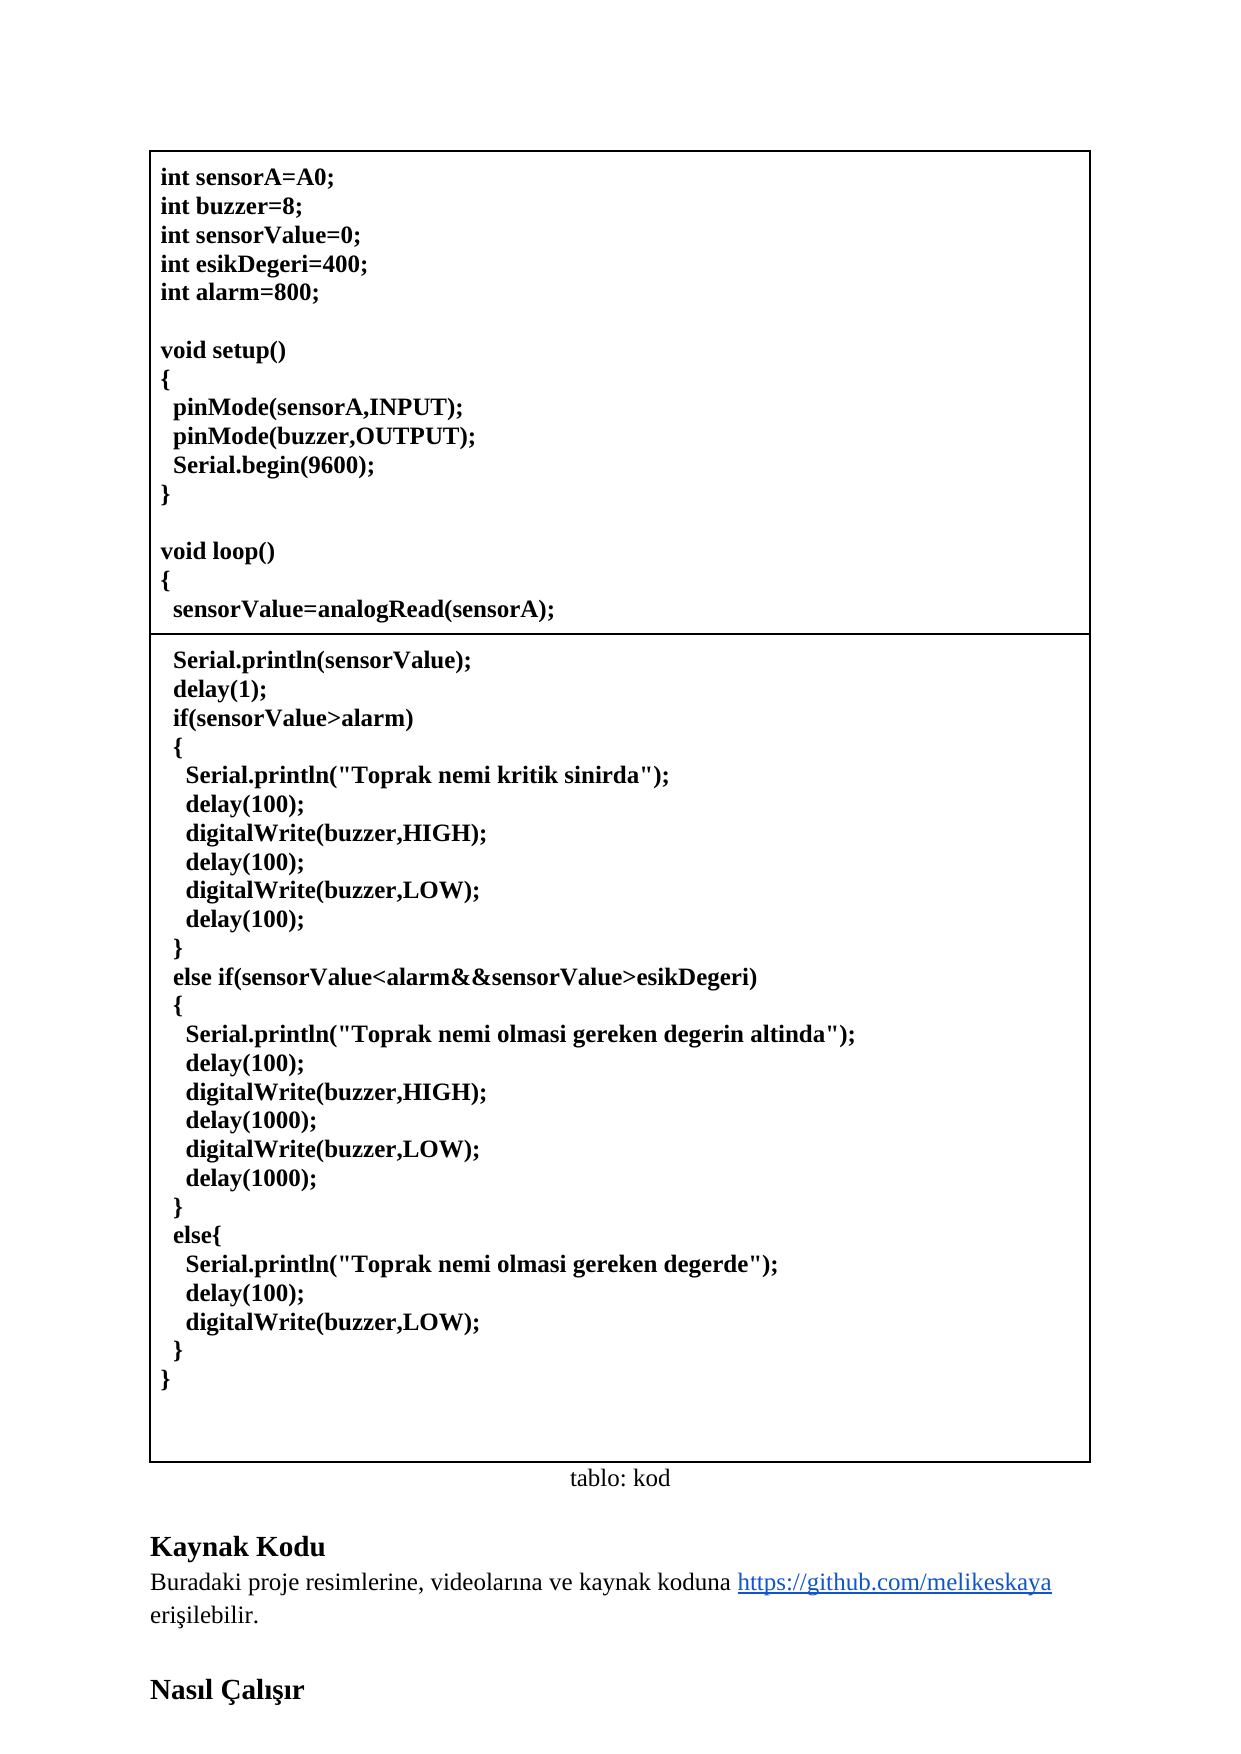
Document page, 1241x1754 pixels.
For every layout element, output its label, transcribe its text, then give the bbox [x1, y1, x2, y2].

table_header int sensorA=A0; int buzzer=8; int sensorValue=0; int esikDegeri=400; int alarm=800; void setup() { pinMode(sensorA,INPUT); pinMode(buzzer,OUTPUT); Serial.begin(9600); } void loop() { sensorValue=analogRead(sensorA); [151, 152, 1089, 633]
text tablo: kod [150, 1463, 1090, 1492]
text Nasıl Çalışır [150, 1672, 1090, 1706]
table_header Serial.println(sensorValue); delay(1); if(sensorValue>alarm) { Serial.println("Toprak nemi kritik sinirda"); delay(100); digitalWrite(buzzer,HIGH); delay(100); digitalWrite(buzzer,LOW); delay(100); } else if(sensorValue<alarm&&sensorValue>esikDegeri) { Serial.println("Toprak nemi olmasi gereken degerin altinda"); delay(100); digitalWrite(buzzer,HIGH); delay(1000); digitalWrite(buzzer,LOW); delay(1000); } else{ Serial.println("Toprak nemi olmasi gereken degerde"); delay(100); digitalWrite(buzzer,LOW); } } [151, 635, 1089, 1461]
text Kaynak Kodu [150, 1529, 1090, 1562]
text Buradaki proje resimlerine, videolarına ve kaynak koduna https://github.com/melikeskaya erişilebilir. [150, 1567, 1090, 1629]
